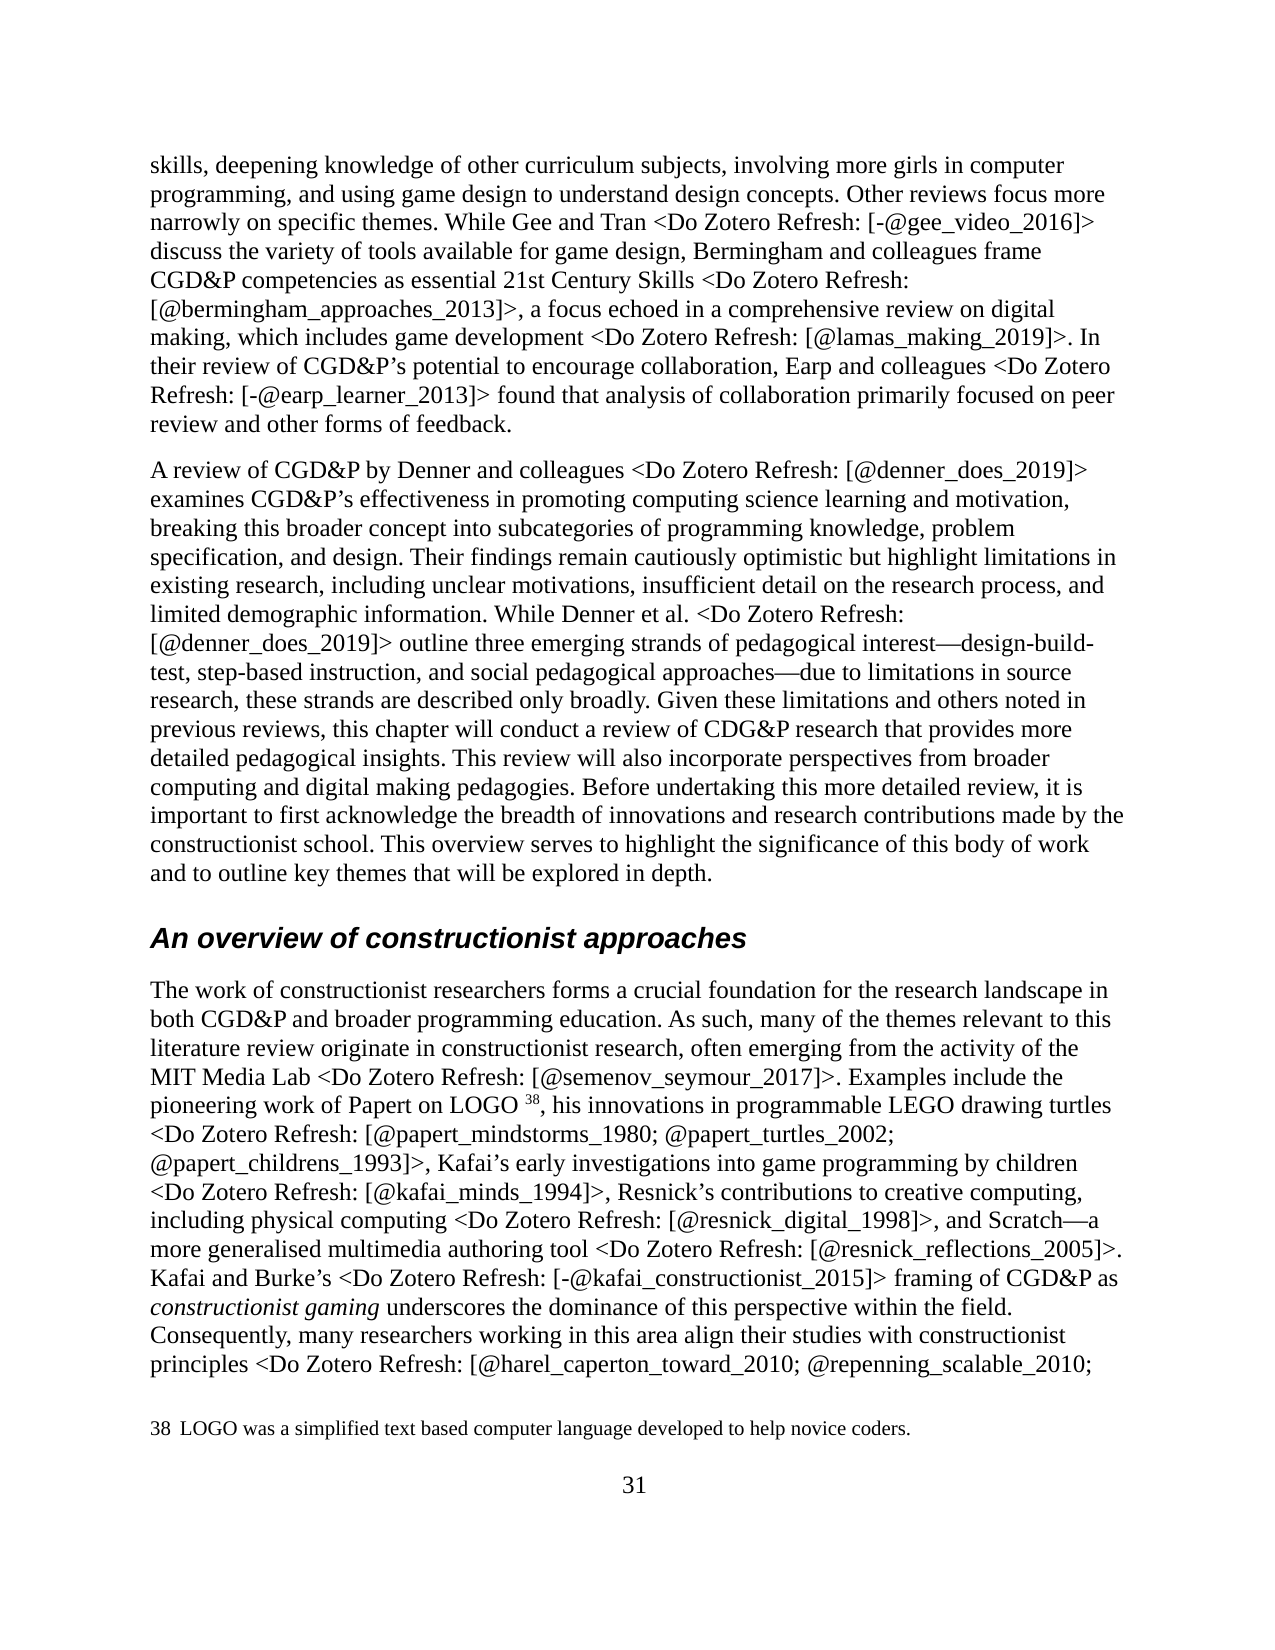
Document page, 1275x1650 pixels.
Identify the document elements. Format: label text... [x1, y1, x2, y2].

text A review of CGD&P by Denner and colleagues <Do Zotero Refresh: [@denner_does_2019]> examines CGD&P’s effectiveness in promoting computing science learning and motivation, breaking this broader concept into subcategories of programming knowledge, problem specification, and design. Their findings remain cautiously optimistic but highlight limitations in existing research, including unclear motivations, insufficient detail on the research process, and limited demographic information. While Denner et al. <Do Zotero Refresh: [@denner_does_2019]> outline three emerging strands of pedagogical interest—design-build-test, step-based instruction, and social pedagogical approaches—due to limitations in source research, these strands are described only broadly. Given these limitations and others noted in previous reviews, this chapter will conduct a review of CDG&P research that provides more detailed pedagogical insights. This review will also incorporate perspectives from broader computing and digital making pedagogies. Before undertaking this more detailed review, it is important to first acknowledge the breadth of innovations and research contributions made by the constructionist school. This overview serves to highlight the significance of this body of work and to outline key themes that will be explored in depth. [150, 455, 1125, 887]
text The work of constructionist researchers forms a crucial foundation for the research landscape in both CGD&P and broader programming education. As such, many of the themes relevant to this literature review originate in constructionist research, often emerging from the activity of the MIT Media Lab <Do Zotero Refresh: [@semenov_seymour_2017]>. Examples include the pioneering work of Papert on LOGO , his innovations in programmable LEGO drawing turtles <Do Zotero Refresh: [@papert_mindstorms_1980; @papert_turtles_2002; @papert_childrens_1993]>, Kafai’s early investigations into game programming by children <Do Zotero Refresh: [@kafai_minds_1994]>, Resnick’s contributions to creative computing, including physical computing <Do Zotero Refresh: [@resnick_digital_1998]>, and Scratch—a more generalised multimedia authoring tool <Do Zotero Refresh: [@resnick_reflections_2005]>. Kafai and Burke’s <Do Zotero Refresh: [-@kafai_constructionist_2015]> framing of CGD&P as constructionist gaming underscores the dominance of this perspective within the field. Consequently, many researchers working in this area align their studies with constructionist principles <Do Zotero Refresh: [@harel_caperton_toward_2010; @repenning_scalable_2010; [150, 976, 1125, 1378]
text skills, deepening knowledge of other curriculum subjects, involving more girls in computer programming, and using game design to understand design concepts. Other reviews focus more narrowly on specific themes. While Gee and Tran <Do Zotero Refresh: [-@gee_video_2016]> discuss the variety of tools available for game design, Bermingham and colleagues frame CGD&P competencies as essential 21st Century Skills <Do Zotero Refresh: [@bermingham_approaches_2013]>, a focus echoed in a comprehensive review on digital making, which includes game development <Do Zotero Refresh: [@lamas_making_2019]>. In their review of CGD&P’s potential to encourage collaboration, Earp and colleagues <Do Zotero Refresh: [-@earp_learner_2013]> found that analysis of collaboration primarily focused on peer review and other forms of feedback. [150, 150, 1125, 437]
subtitle An overview of constructionist approaches [150, 921, 1125, 954]
text LOGO was a simplified text based computer language developed to help novice coders. [150, 1416, 1125, 1440]
